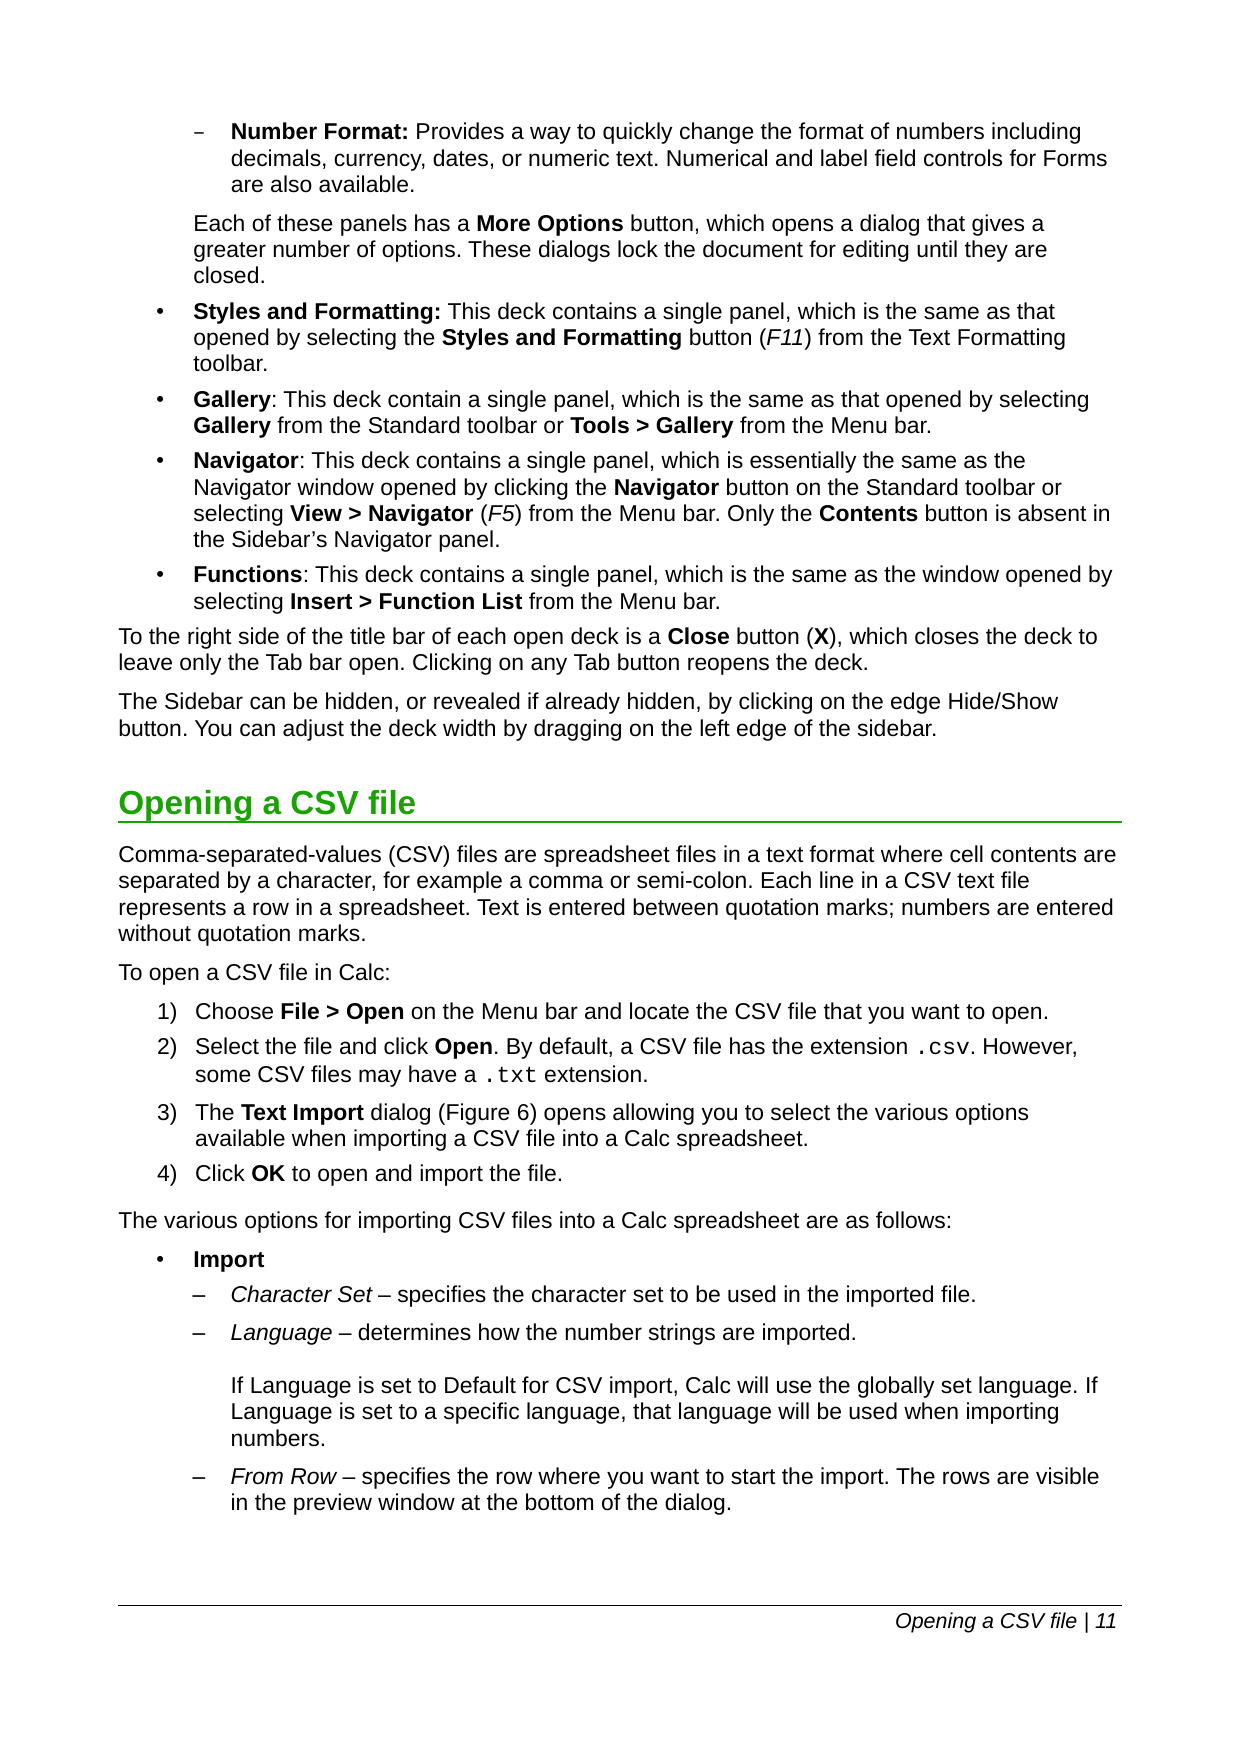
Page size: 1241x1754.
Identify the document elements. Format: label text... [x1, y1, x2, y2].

list Functions: This deck contains a single panel, which is the same as the window opened by selecting Insert > Function List from the Menu bar. [156, 561, 1122, 614]
list The various options for importing CSV files into a Calc spreadsheet are as follows: [118, 1207, 1122, 1234]
list From Row – specifies the row where you want to start the import. The rows are visible in the preview window at the bottom of the dialog. [192, 1463, 1122, 1516]
subtitle Opening a CSV file [118, 783, 1122, 821]
list Styles and Formatting: This deck contains a single panel, which is the same as that opened by selecting the Styles and Formatting button (F11) from the Text Formatting toolbar. [156, 298, 1122, 377]
list Each of these panels has a More Options button, which opens a dialog that gives a greater number of options. These dialogs lock the document for editing until they are closed. [193, 210, 1122, 289]
text Comma-separated-values (CSV) files are spreadsheet files in a text format where cell contents are separated by a character, for example a comma or semi-colon. Each line in a CSV text file represents a row in a spreadsheet. Text is entered between quotation marks; numbers are entered without quotation marks. [118, 841, 1122, 946]
list Gallery: This deck contain a single panel, which is the same as that opened by selecting Gallery from the Standard toolbar or Tools > Gallery from the Menu bar. [156, 386, 1122, 438]
list Language – determines how the number strings are imported. If Language is set to Default for CSV import, Calc will use the globally set language. If Language is set to a specific language, that language will be used when importing numbers. [192, 1319, 1122, 1451]
list Choose File > Open on the Menu bar and locate the CSV file that you want to open. [177, 998, 1122, 1024]
list Number Format: Provides a way to quickly change the format of numbers including decimals, currency, dates, or numeric text. Numerical and label field controls for Forms are also available. [193, 118, 1122, 198]
list Click OK to open and import the file. [177, 1160, 1122, 1186]
list The Text Import dialog (Figure 6) opens allowing you to select the various options available when importing a CSV file into a Calc spreadsheet. [177, 1098, 1122, 1151]
text To the right side of the title bar of each open deck is a Close button (X), which closes the deck to leave only the Tab bar open. Clicking on any Tab button reopens the deck. [118, 623, 1122, 676]
list Character Set – specifies the character set to be used in the imported file. [192, 1281, 1122, 1307]
list Navigator: This deck contains a single panel, which is essentially the same as the Navigator window opened by clicking the Navigator button on the Standard toolbar or selecting View > Navigator (F5) from the Menu bar. Only the Contents button is absent in the Sidebar’s Navigator panel. [156, 447, 1122, 552]
list Import [156, 1246, 1122, 1272]
list Select the file and click Open. By default, a CSV file has the extension .csv. However, some CSV files may have a .txt extension. [177, 1033, 1122, 1090]
list To open a CSV file in Calc: [118, 959, 1122, 985]
text The Sidebar can be hidden, or revealed if already hidden, by clicking on the edge Hide/Show button. You can adjust the deck width by dragging on the left edge of the sidebar. [118, 688, 1122, 741]
